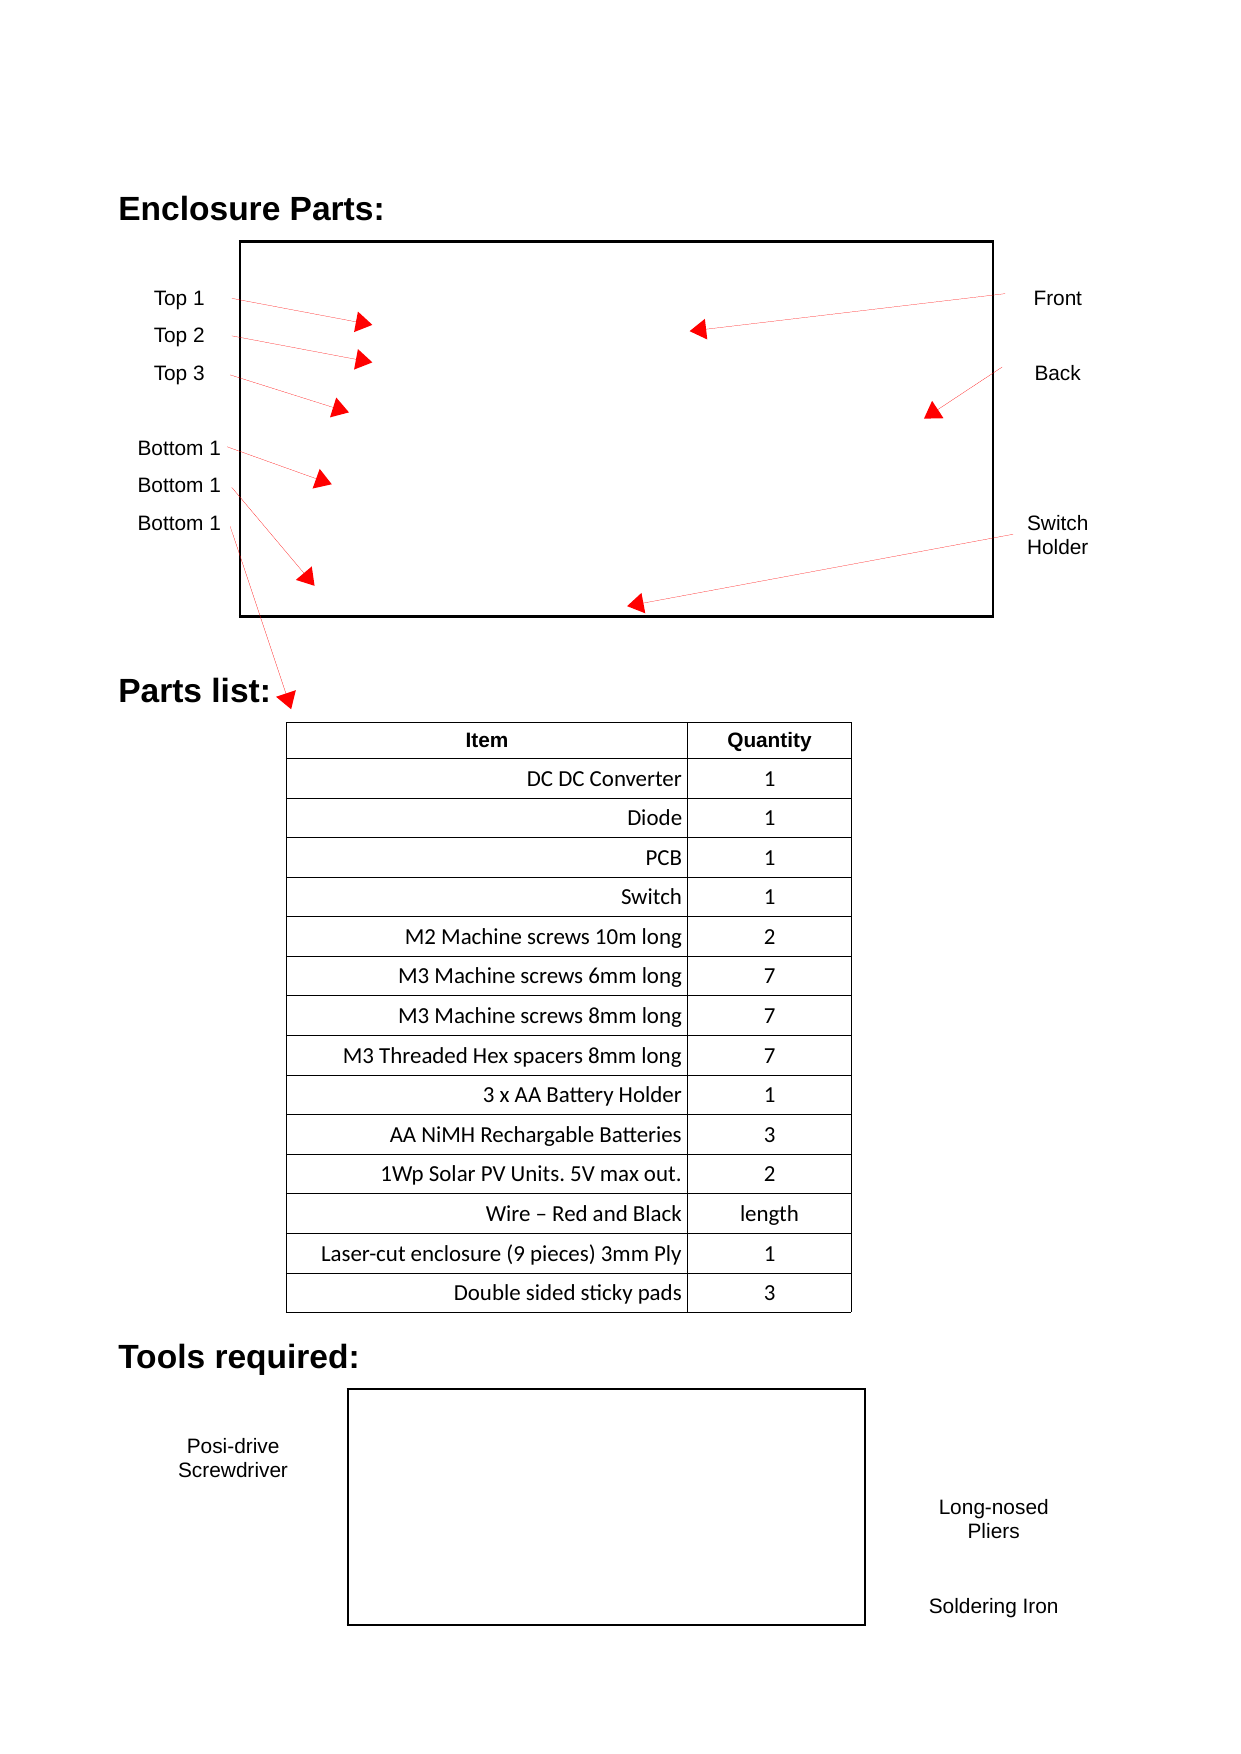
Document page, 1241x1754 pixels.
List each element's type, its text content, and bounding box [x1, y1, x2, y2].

table_cell Switch Holder [994, 503, 1122, 578]
table_cell [994, 315, 1122, 353]
table_cell Wire – Red and Black [287, 1194, 687, 1233]
table_cell 1Wp Solar PV Units. 5V max out. [287, 1155, 687, 1193]
table_cell Top 1 [118, 278, 239, 315]
table_cell 2 [688, 917, 851, 956]
table_cell M3 Machine screws 6mm long [287, 957, 687, 995]
table_cell [866, 1549, 1122, 1586]
subtitle Tools required: [118, 1337, 1122, 1376]
table_header [241, 243, 992, 615]
table_cell Back [994, 353, 1122, 390]
table_cell Long-nosed Pliers [866, 1487, 1122, 1549]
table_cell 1 [688, 759, 851, 797]
table_cell 3 [688, 1115, 851, 1154]
table_cell Front [994, 278, 1122, 315]
table_cell Bottom 1 [118, 465, 239, 503]
table_cell Bottom 1 [118, 428, 239, 465]
table_cell 3 x AA Battery Holder [287, 1076, 687, 1114]
table_cell M3 Machine screws 8mm long [287, 996, 687, 1035]
table_cell Bottom 1 [118, 503, 239, 540]
table_cell [994, 390, 1122, 428]
table_cell [118, 578, 239, 615]
table_cell Posi-drive Screwdriver [118, 1426, 347, 1487]
table_cell 1 [688, 878, 851, 916]
table_cell Top 2 [118, 315, 239, 353]
table_header Item [287, 723, 687, 758]
table_cell M2 Machine screws 10m long [287, 917, 687, 956]
table_cell [118, 1487, 347, 1549]
table_header [349, 1390, 864, 1624]
table_cell Soldering Iron [866, 1586, 1122, 1624]
table_cell 7 [688, 996, 851, 1035]
table_cell length [688, 1194, 851, 1233]
table_cell AA NiMH Rechargable Batteries [287, 1115, 687, 1154]
table_cell M3 Threaded Hex spacers 8mm long [287, 1036, 687, 1074]
table_cell 7 [688, 1036, 851, 1074]
table_cell [118, 390, 239, 428]
subtitle [279, 671, 1122, 710]
table_cell [994, 465, 1122, 503]
table_header [866, 1388, 1122, 1426]
table_cell Laser-cut enclosure (9 pieces) 3mm Ply [287, 1234, 687, 1272]
subtitle Parts list: [118, 671, 290, 710]
table_header [118, 1388, 347, 1426]
table_cell 1 [688, 799, 851, 837]
table_header Quantity [688, 723, 851, 758]
table_header [994, 240, 1122, 278]
table_cell [118, 1586, 347, 1624]
table_cell [118, 540, 239, 578]
table_cell 2 [688, 1155, 851, 1193]
table_cell [994, 578, 1122, 615]
subtitle Enclosure Parts: [118, 189, 1122, 228]
table_cell [866, 1426, 1122, 1487]
table_cell PCB [287, 838, 687, 877]
table_cell 1 [688, 838, 851, 877]
table_header [241, 563, 259, 615]
table_cell DC DC Converter [287, 759, 687, 797]
table_cell 7 [688, 957, 851, 995]
table_cell Diode [287, 799, 687, 837]
table_cell [994, 428, 1122, 465]
table_cell [118, 1549, 347, 1586]
table_cell Top 3 [118, 353, 239, 390]
table_cell Switch [287, 878, 687, 916]
table_cell 1 [688, 1234, 851, 1272]
table_header [118, 240, 239, 278]
table_cell Double sided sticky pads [287, 1274, 687, 1312]
table_cell 3 [688, 1274, 851, 1312]
table_cell 1 [688, 1076, 851, 1114]
